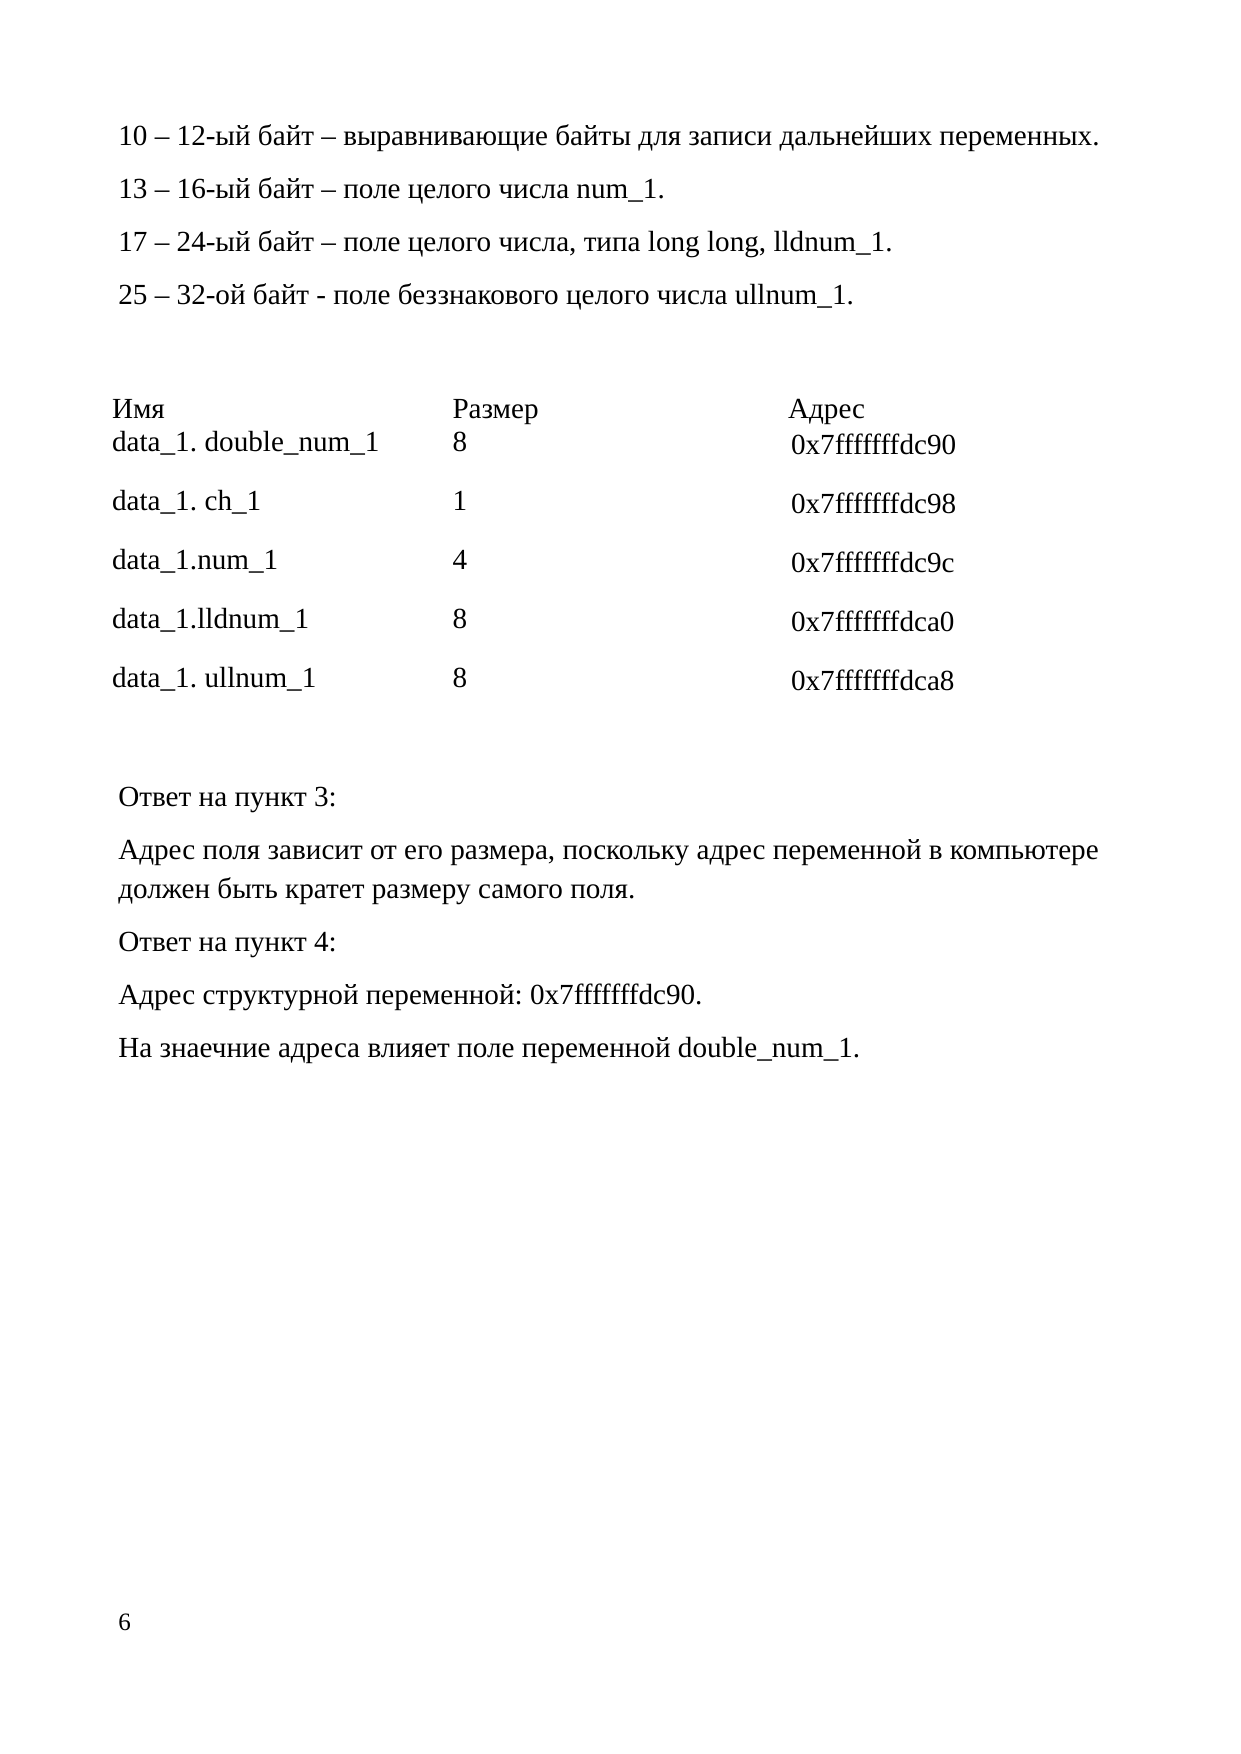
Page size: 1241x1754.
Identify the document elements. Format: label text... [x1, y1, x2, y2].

table_cell data_1.num_1 [112, 542, 452, 601]
table_cell data_1.lldnum_1 [112, 601, 452, 660]
table_cell 4 [452, 542, 788, 601]
table_cell 0x7fffffffdc90 [788, 424, 1122, 483]
table_cell 0x7fffffffdc98 [788, 483, 1122, 542]
table_cell 0x7fffffffdc9c [788, 542, 1122, 601]
text Ответ на пункт 3: [118, 779, 1122, 813]
table_header Размер [452, 391, 788, 424]
text 10 – 12-ый байт – выравнивающие байты для записи дальнейших переменных. [118, 118, 1122, 152]
text 17 – 24-ый байт – поле целого числа, типа long long, lldnum_1. [118, 224, 1122, 258]
table_cell 1 [452, 483, 788, 542]
text Адрес структурной переменной: 0x7fffffffdc90. [118, 977, 1122, 1011]
table_cell data_1. ch_1 [112, 483, 452, 542]
text На знаечние адреса влияет поле переменной double_num_1. [118, 1030, 1122, 1064]
text 25 – 32-ой байт - поле беззнакового целого числа ullnum_1. [118, 277, 1122, 311]
text Адрес поля зависит от его размера, поскольку адрес переменной в компьютере должен быть кратет размеру самого поля. [118, 832, 1122, 904]
table_cell 0x7fffffffdca0 [788, 601, 1122, 660]
table_cell 8 [452, 601, 788, 660]
table_cell 8 [452, 424, 788, 483]
table_cell 8 [452, 660, 788, 719]
text Ответ на пункт 4: [118, 924, 1122, 958]
table_cell 0x7fffffffdca8 [788, 660, 1122, 719]
table_cell data_1. ullnum_1 [112, 660, 452, 719]
text 13 – 16-ый байт – поле целого числа num_1. [118, 171, 1122, 205]
table_header Адрес [788, 391, 1122, 424]
table_cell data_1. double_num_1 [112, 424, 452, 483]
table_header Имя [112, 391, 452, 424]
